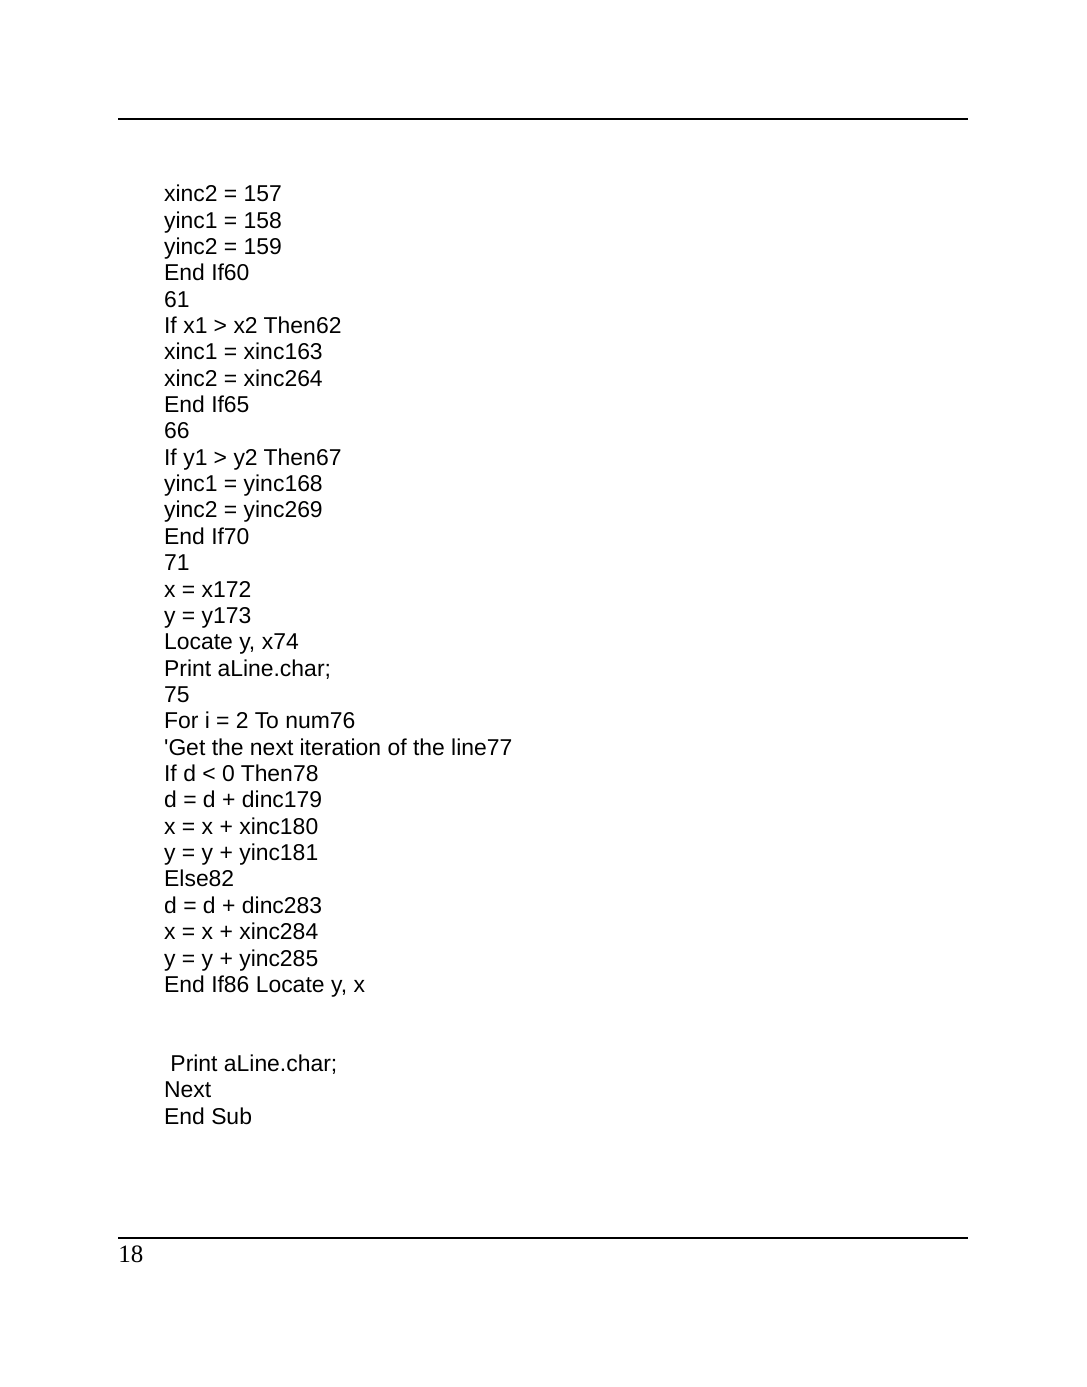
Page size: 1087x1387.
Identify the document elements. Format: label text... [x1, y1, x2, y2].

text Print aLine.char; [118, 1050, 968, 1076]
text Next [118, 1076, 968, 1103]
text 71 [118, 549, 968, 576]
text x = x + xinc180 [118, 813, 968, 839]
text y = y + yinc181 [118, 839, 968, 865]
text If x1 > x2 Then62 [118, 312, 968, 338]
text 'Get the next iteration of the line77 [118, 734, 968, 760]
text d = d + dinc283 [118, 892, 968, 918]
text yinc2 = 159 [118, 233, 968, 259]
text xinc2 = 157 [118, 180, 968, 207]
text End If65 [118, 391, 968, 417]
text End Sub [118, 1103, 968, 1129]
text yinc2 = yinc269 [118, 496, 968, 523]
text 75 [118, 681, 968, 707]
text xinc2 = xinc264 [118, 365, 968, 391]
text End If60 [118, 259, 968, 286]
text d = d + dinc179 [118, 786, 968, 813]
text yinc1 = 158 [118, 207, 968, 233]
text Print aLine.char; [118, 654, 968, 681]
text y = y173 [118, 602, 968, 628]
text xinc1 = xinc163 [118, 338, 968, 365]
text If y1 > y2 Then67 [118, 444, 968, 470]
text 61 [118, 286, 968, 312]
text x = x172 [118, 576, 968, 602]
text Locate y, x74 [118, 628, 968, 654]
text If d < 0 Then78 [118, 760, 968, 786]
text yinc1 = yinc168 [118, 470, 968, 496]
text x = x + xinc284 [118, 918, 968, 944]
text 66 [118, 417, 968, 444]
text y = y + yinc285 [118, 944, 968, 971]
text For i = 2 To num76 [118, 707, 968, 734]
text End If86 Locate y, x [118, 971, 968, 997]
text End If70 [118, 523, 968, 549]
text Else82 [118, 865, 968, 892]
